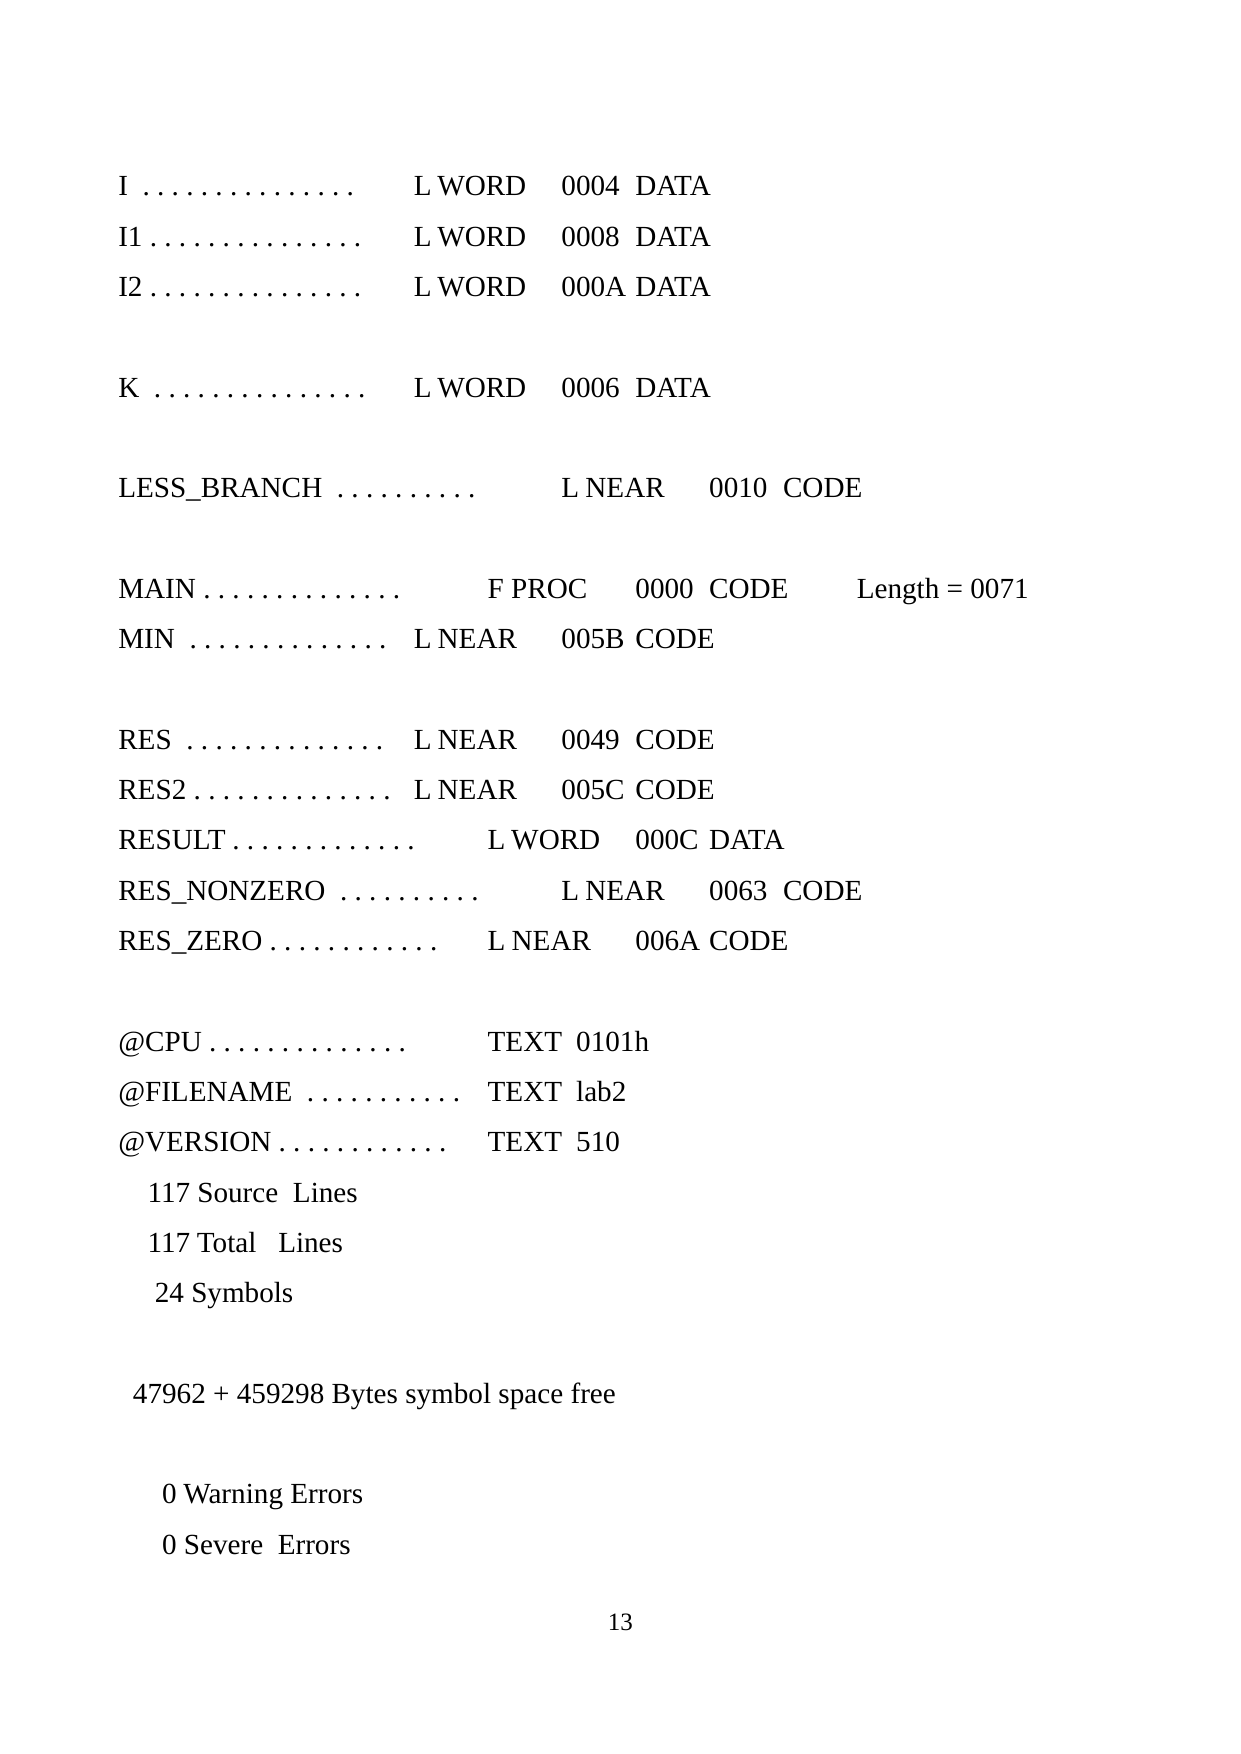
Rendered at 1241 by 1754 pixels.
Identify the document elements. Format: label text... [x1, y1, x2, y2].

text 0 Severe Errors [118, 1527, 1122, 1560]
text RESULT . . . . . . . . . . . . . L WORD 000C DATA [118, 822, 1122, 856]
text I2 . . . . . . . . . . . . . . . L WORD 000A DATA [118, 269, 1122, 303]
text 117 Total Lines [118, 1225, 1122, 1258]
text I1 . . . . . . . . . . . . . . . L WORD 0008 DATA [118, 219, 1122, 252]
text K . . . . . . . . . . . . . . . L WORD 0006 DATA [118, 370, 1122, 403]
text RES_NONZERO . . . . . . . . . . L NEAR 0063 CODE [118, 873, 1122, 906]
text 47962 + 459298 Bytes symbol space free [118, 1376, 1122, 1409]
text 0 Warning Errors [118, 1477, 1122, 1510]
text @VERSION . . . . . . . . . . . . TEXT 510 [118, 1124, 1122, 1158]
text RES2 . . . . . . . . . . . . . . L NEAR 005C CODE [118, 772, 1122, 806]
text 24 Symbols [118, 1275, 1122, 1309]
text MAIN . . . . . . . . . . . . . . F PROC 0000 CODE Length = 0071 [118, 571, 1122, 604]
text RES_ZERO . . . . . . . . . . . . L NEAR 006A CODE [118, 923, 1122, 957]
text I . . . . . . . . . . . . . . . L WORD 0004 DATA [118, 168, 1122, 202]
text 117 Source Lines [118, 1175, 1122, 1208]
text @CPU . . . . . . . . . . . . . . TEXT 0101h [118, 1024, 1122, 1057]
text RES . . . . . . . . . . . . . . L NEAR 0049 CODE [118, 722, 1122, 755]
text MIN . . . . . . . . . . . . . . L NEAR 005B CODE [118, 621, 1122, 655]
text LESS_BRANCH . . . . . . . . . . L NEAR 0010 CODE [118, 470, 1122, 504]
text @FILENAME . . . . . . . . . . . TEXT lab2 [118, 1074, 1122, 1108]
